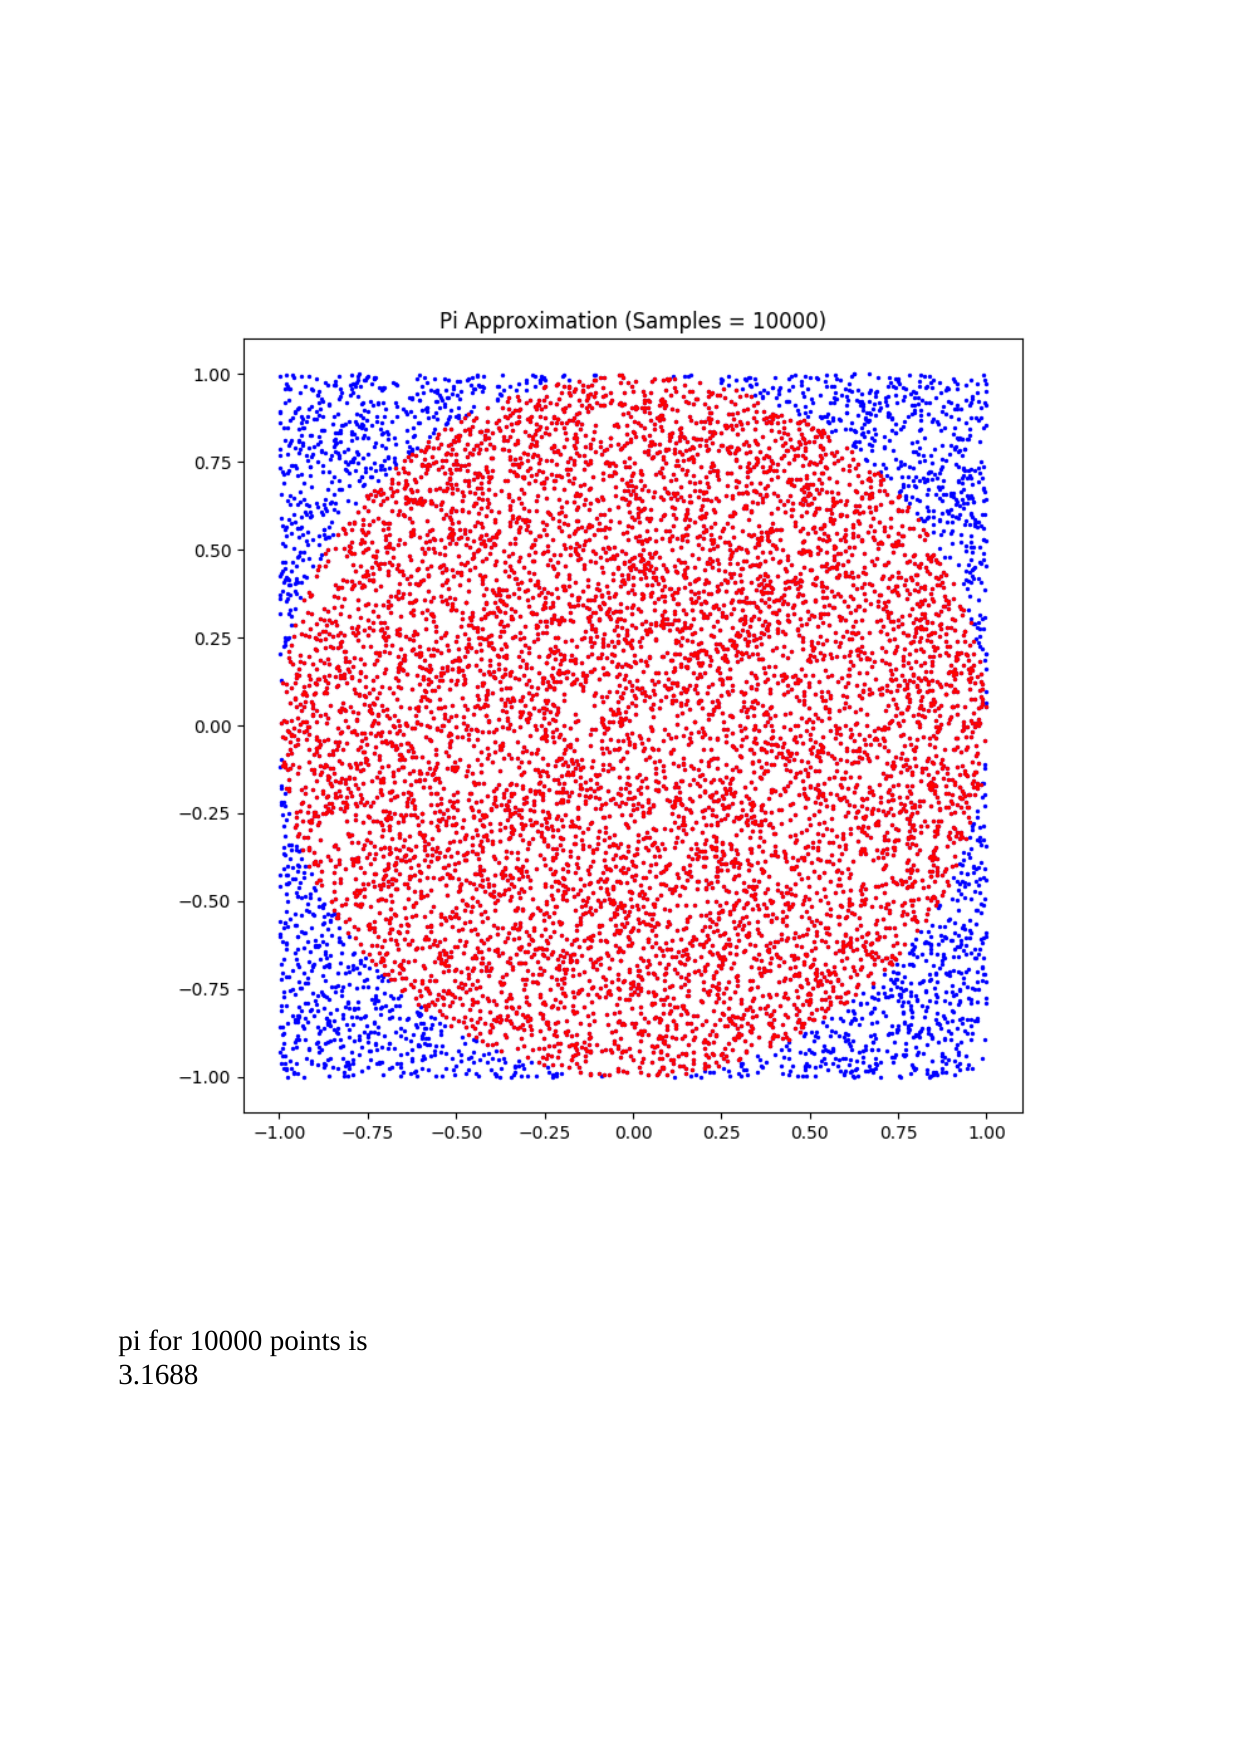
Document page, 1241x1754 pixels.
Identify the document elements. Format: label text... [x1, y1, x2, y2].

text pi for 10000 points is [118, 1323, 1122, 1357]
picture [118, 218, 1123, 1223]
text 3.1688 [118, 1357, 1122, 1390]
